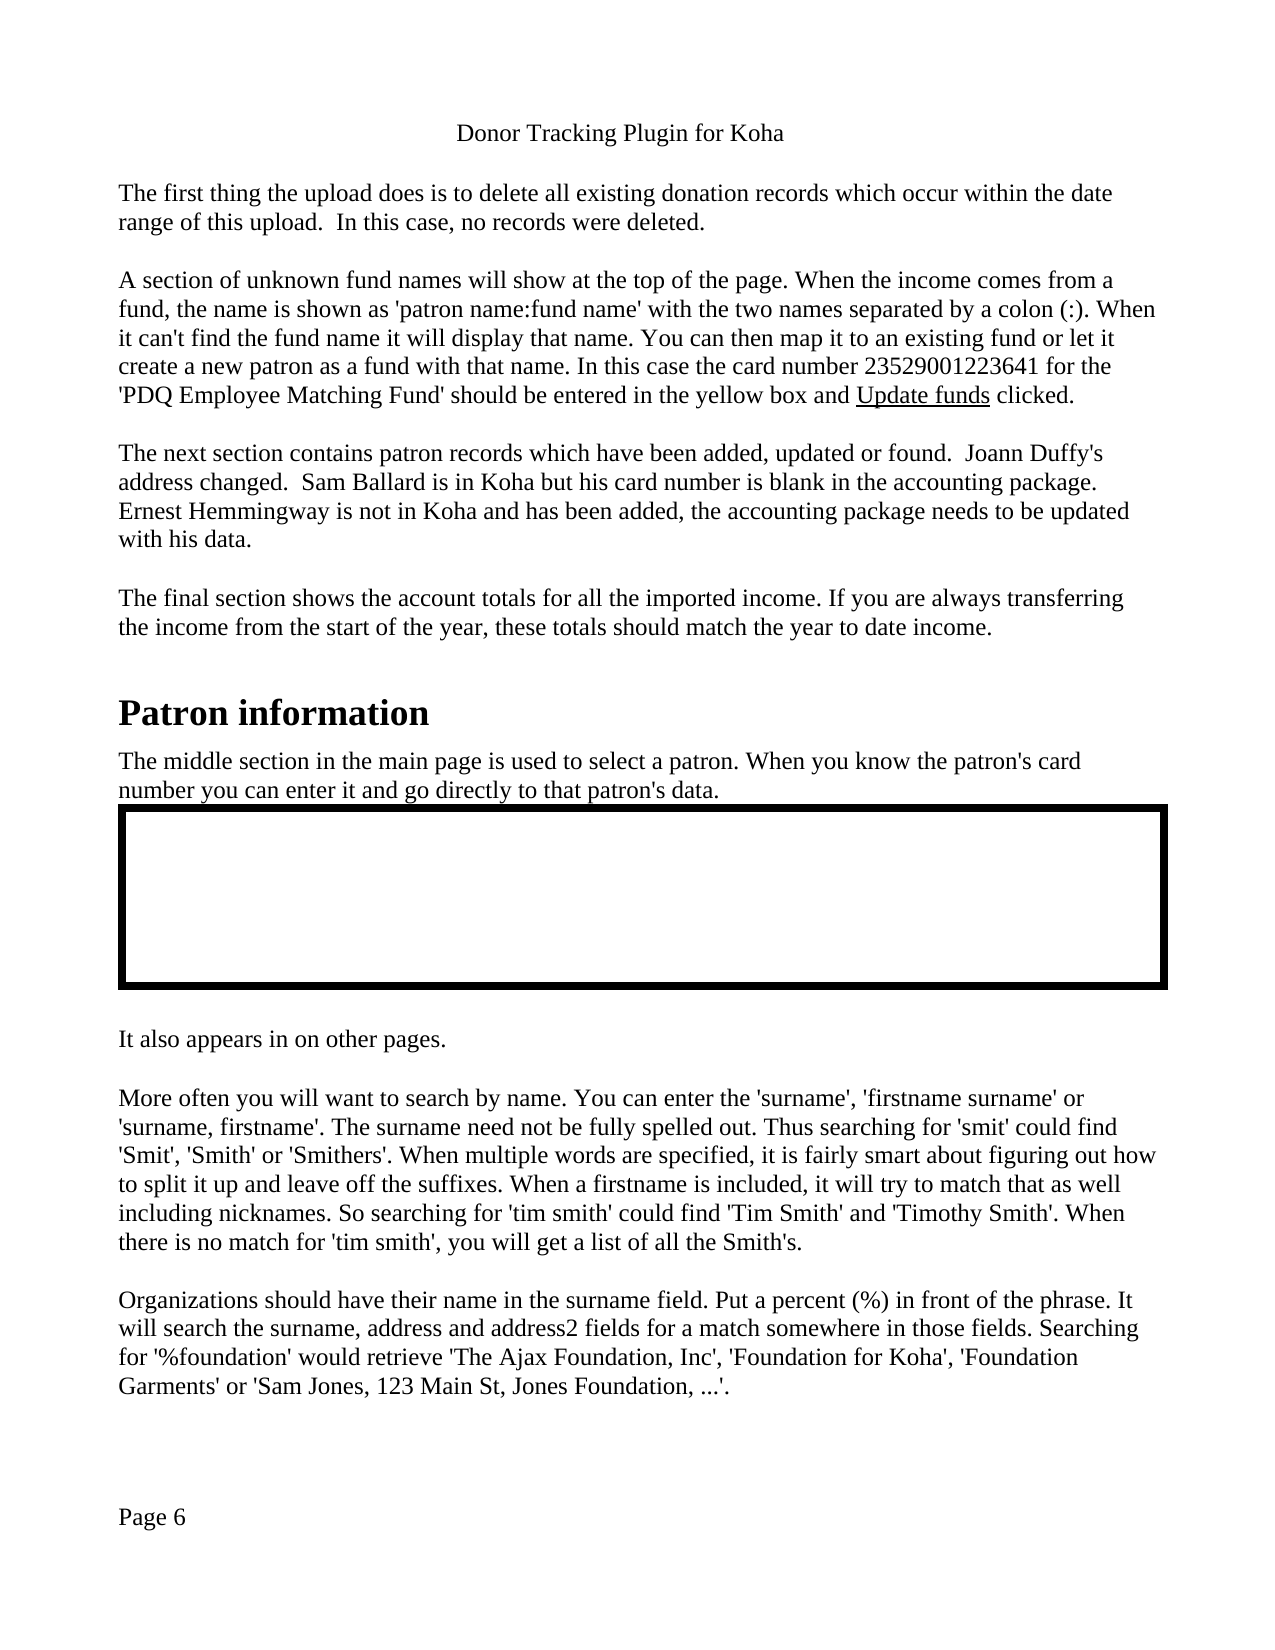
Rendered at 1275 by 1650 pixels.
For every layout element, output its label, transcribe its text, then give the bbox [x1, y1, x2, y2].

text The final section shows the account totals for all the imported income. If you are always transferring the income from the start of the year, these totals should match the year to date income. [118, 583, 1157, 640]
subtitle Patron information [118, 691, 1157, 734]
text The middle section in the main page is used to select a patron. When you know the patron's card number you can enter it and go directly to that patron's data. [118, 746, 1157, 804]
text It also appears in on other pages. [118, 1024, 1157, 1053]
text The first thing the upload does is to delete all existing donation records which occur within the date range of this upload. In this case, no records were deleted. [118, 178, 1157, 236]
text [126, 812, 1157, 982]
text The next section contains patron records which have been added, updated or found. Joann Duffy's address changed. Sam Ballard is in Koha but his card number is blank in the accounting package. Ernest Hemmingway is not in Koha and has been added, the accounting package needs to be updated with his data. [118, 438, 1157, 553]
text More often you will want to search by name. You can enter the 'surname', 'firstname surname' or 'surname, firstname'. The surname need not be fully spelled out. Thus searching for 'smit' could find 'Smit', 'Smith' or 'Smithers'. When multiple words are specified, it is fairly smart about figuring out how to split it up and leave off the suffixes. When a firstname is included, it will try to match that as well including nicknames. So searching for 'tim smith' could find 'Tim Smith' and 'Timothy Smith'. When there is no match for 'tim smith', you will get a list of all the Smith's. [118, 1083, 1157, 1255]
text Organizations should have their name in the surname field. Put a percent (%) in front of the phrase. It will search the surname, address and address2 fields for a match somewhere in those fields. Searching for '%foundation' would retrieve 'The Ajax Foundation, Inc', 'Foundation for Koha', 'Foundation Garments' or 'Sam Jones, 123 Main St, Jones Foundation, ...'. [118, 1285, 1157, 1400]
text [118, 990, 1157, 995]
text A section of unknown fund names will show at the top of the page. When the income comes from a fund, the name is shown as 'patron name:fund name' with the two names separated by a colon (:). When it can't find the fund name it will display that name. You can then map it to an existing fund or let it create a new patron as a fund with that name. In this case the card number 23529001223641 for the 'PDQ Employee Matching Fund' should be entered in the yellow box and Update funds clicked. [118, 265, 1157, 409]
